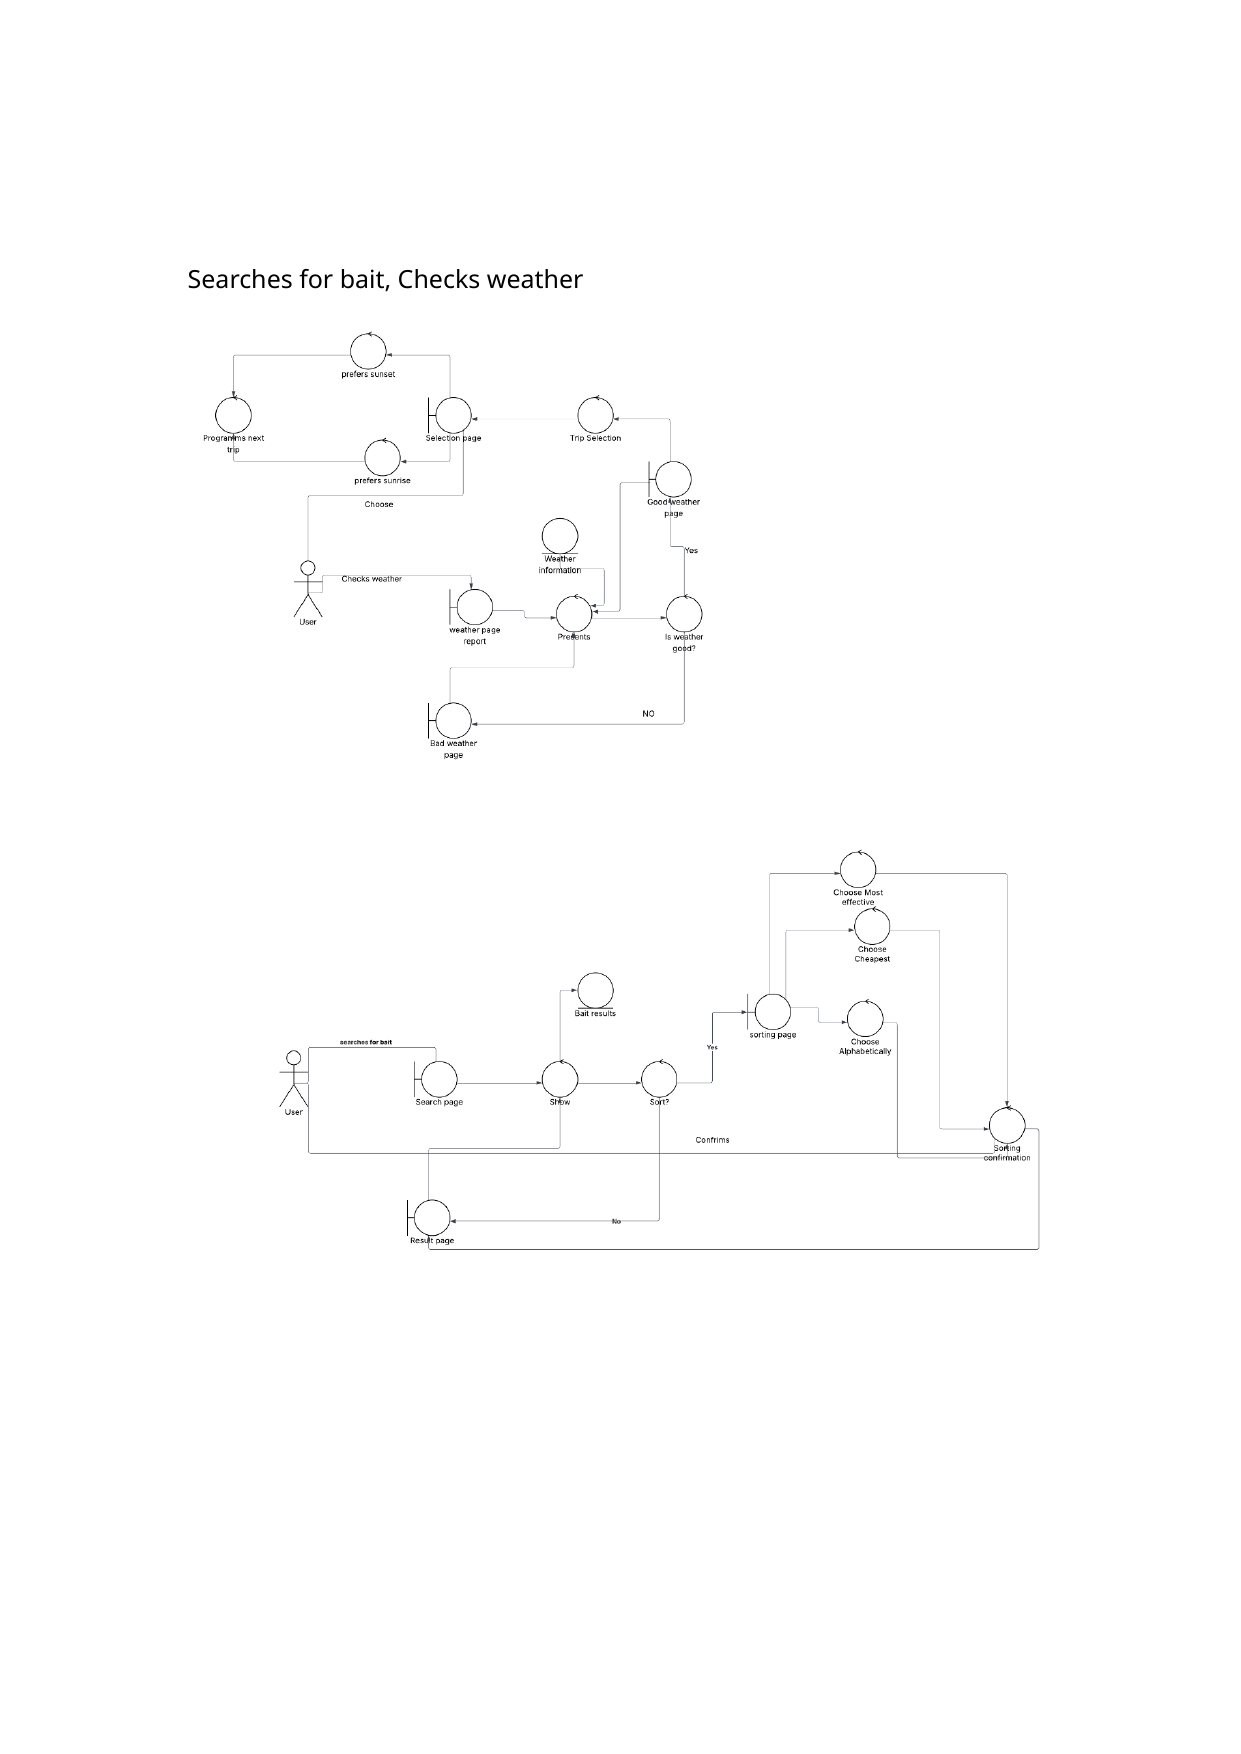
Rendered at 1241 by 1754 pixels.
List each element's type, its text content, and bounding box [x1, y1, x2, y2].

text Searches for bait, Checks weather [187, 262, 1053, 296]
